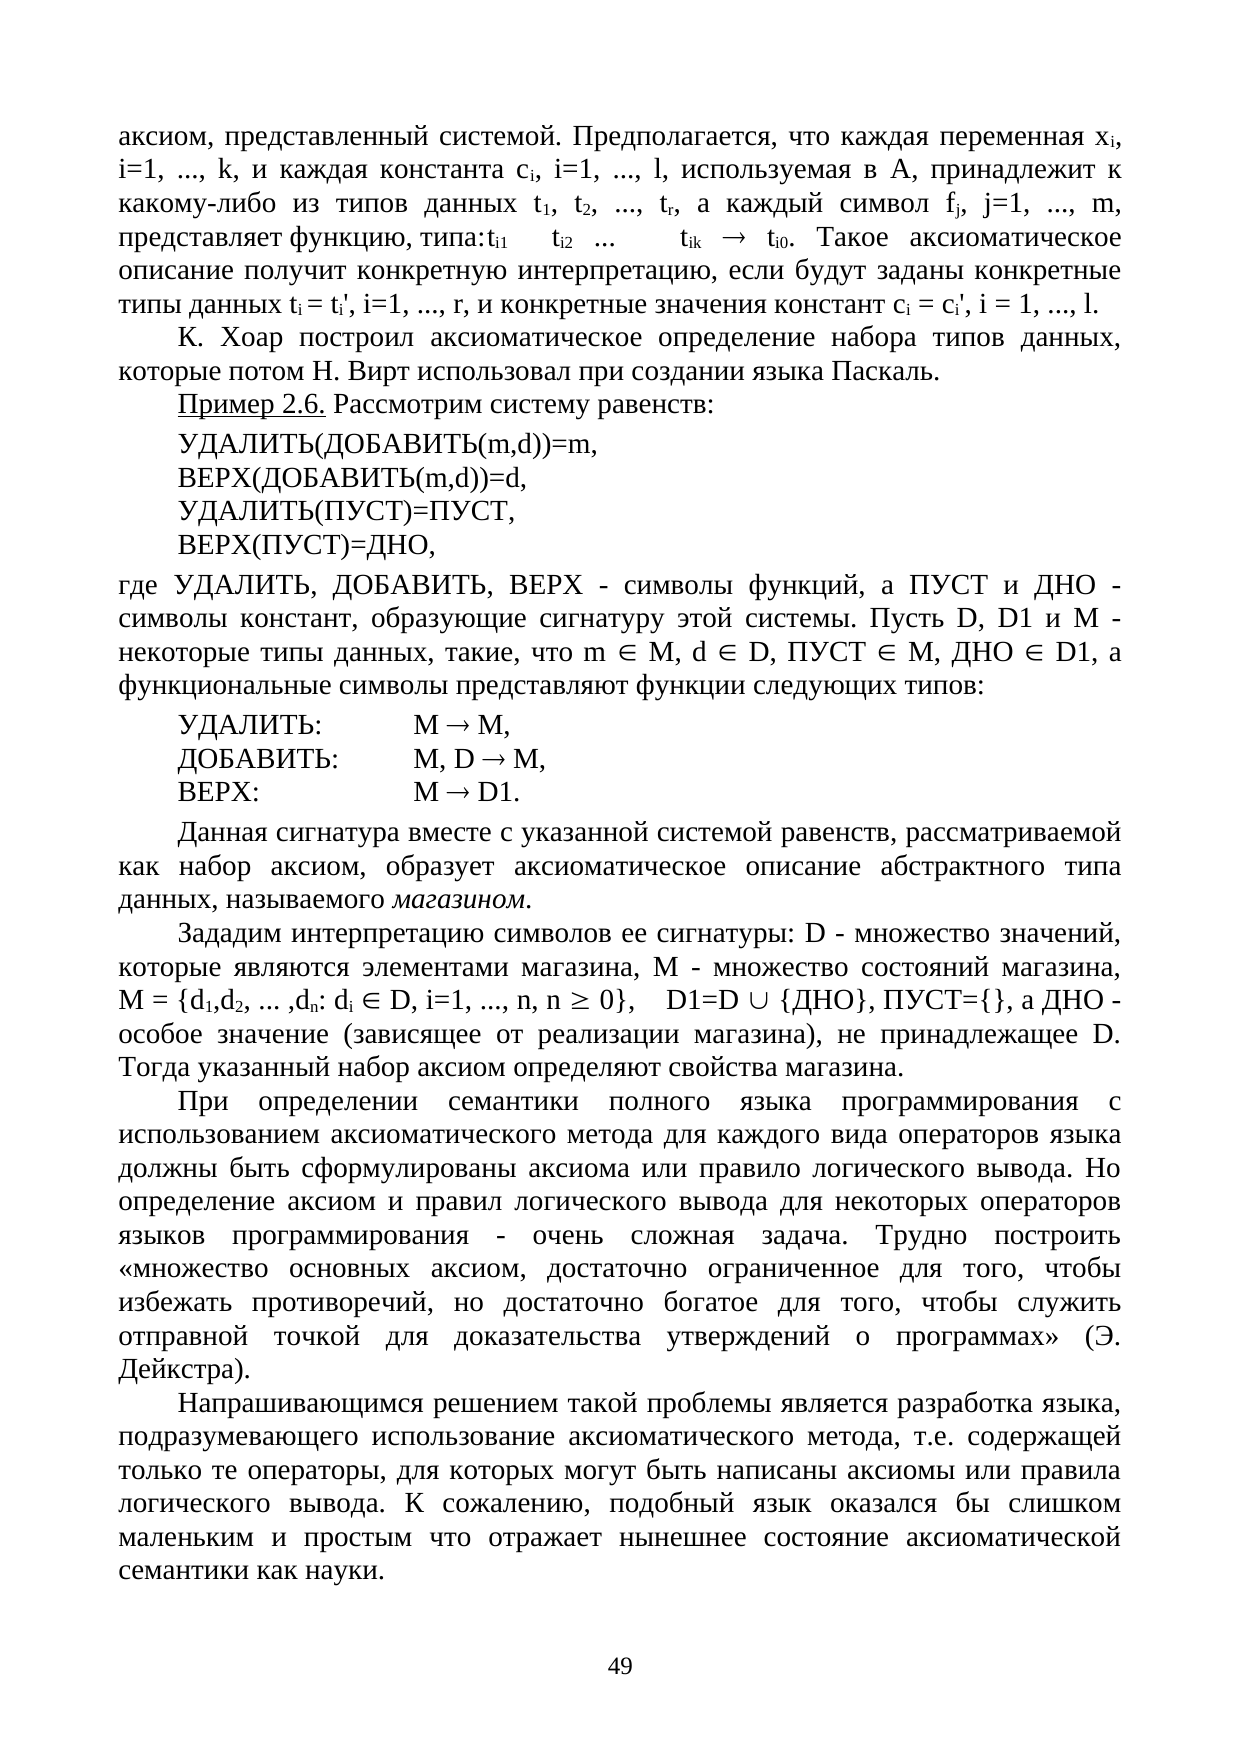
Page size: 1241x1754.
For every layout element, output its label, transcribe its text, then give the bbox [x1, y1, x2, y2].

text Зададим интерпретацию символов ее сигнатуры: D - множество значений, которые являются элементами магазина, M - множество состояний магазина, M = {d1,d2, ... ,dn: di  D, i=1, ..., n, n  0}, D1=D  {ДНО}, ПУСТ={}, а ДНО - особое значение (зависящее от реализации магазина), не принадлежащее D. Тогда указанный набор аксиом определяют свойства магазина. [118, 915, 1122, 1083]
text УДАЛИТЬ(ДОБАВИТЬ(m,d))=m, [118, 426, 1122, 460]
text ВЕРХ(ПУСТ)=ДНО, [118, 527, 1122, 561]
text где УДАЛИТЬ, ДОБАВИТЬ, ВЕРХ - символы функций, а ПУСТ и ДНО - символы констант, образующие сигнатуру этой системы. Пусть D, D1 и М - некоторые типы данных, такие, что m  M, d  D, ПУСТ  M, ДНО  D1, а функциональные символы представляют функции следующих типов: [118, 567, 1122, 701]
text При определении семантики полного языка программирования с использованием аксиоматического метода для каждого вида операторов языка должны быть сформулированы аксиома или правило логического вывода. Но определение аксиом и правил логического вывода для некоторых операторов языков программирования - очень сложная задача. Трудно построить «множество основных аксиом, достаточно ограниченное для того, чтобы избежать противоречий, но достаточно богатое для того, чтобы служить отправной точкой для доказательства утверждений о программах» (Э. Дейкстра). [118, 1083, 1122, 1385]
text Напрашивающимся решением такой проблемы является разработка языка, подразумевающего использование аксиоматического метода, т.е. содержащей только те операторы, для которых могут быть написаны аксиомы или правила логического вывода. К сожалению, подобный язык оказался бы слишком маленьким и простым что отражает нынешнее состояние аксиоматической семантики как науки. [118, 1385, 1122, 1586]
text УДАЛИТЬ: M  M, [118, 707, 1122, 741]
text УДАЛИТЬ(ПУСТ)=ПУСТ, [118, 493, 1122, 527]
text Данная сигнатура вместе с указанной системой равенств, рассматриваемой как набор аксиом, образует аксиоматическое описание абстрактного типа данных, называемого магазином. [118, 814, 1122, 915]
text Пример 2.6. Рассмотрим систему равенств: [118, 387, 1122, 420]
text ВЕРХ: M  D1. [118, 774, 1122, 808]
text К. Хоaр построил аксиоматическое определение набора типов данных, которые потом Н. Вирт использовал при создании языка Паскаль. [118, 319, 1122, 387]
text ДОБАВИТЬ: M, D  M, [118, 741, 1122, 774]
text аксиом, представленный системой. Предполагается, что каждая переменная xi, i=1, ..., k, и каждая константа ci, i=1, ..., l, используемая в A, принадлежит к какому-либо из типов данных t1, t2, ..., tr, а каждый символ fj, j=1, ..., m, представляет функцию, типа: ti1 ti2 ...  tik  ti0. Такое аксиоматическое описание получит конкретную интерпретацию, если будут заданы конкретные типы данных ti = ti', i=1, ..., r, и конкретные значения констант ci = ci', i = 1, ..., l. [118, 118, 1122, 319]
text ВЕРХ(ДОБАВИТЬ(m,d))=d, [118, 460, 1122, 493]
